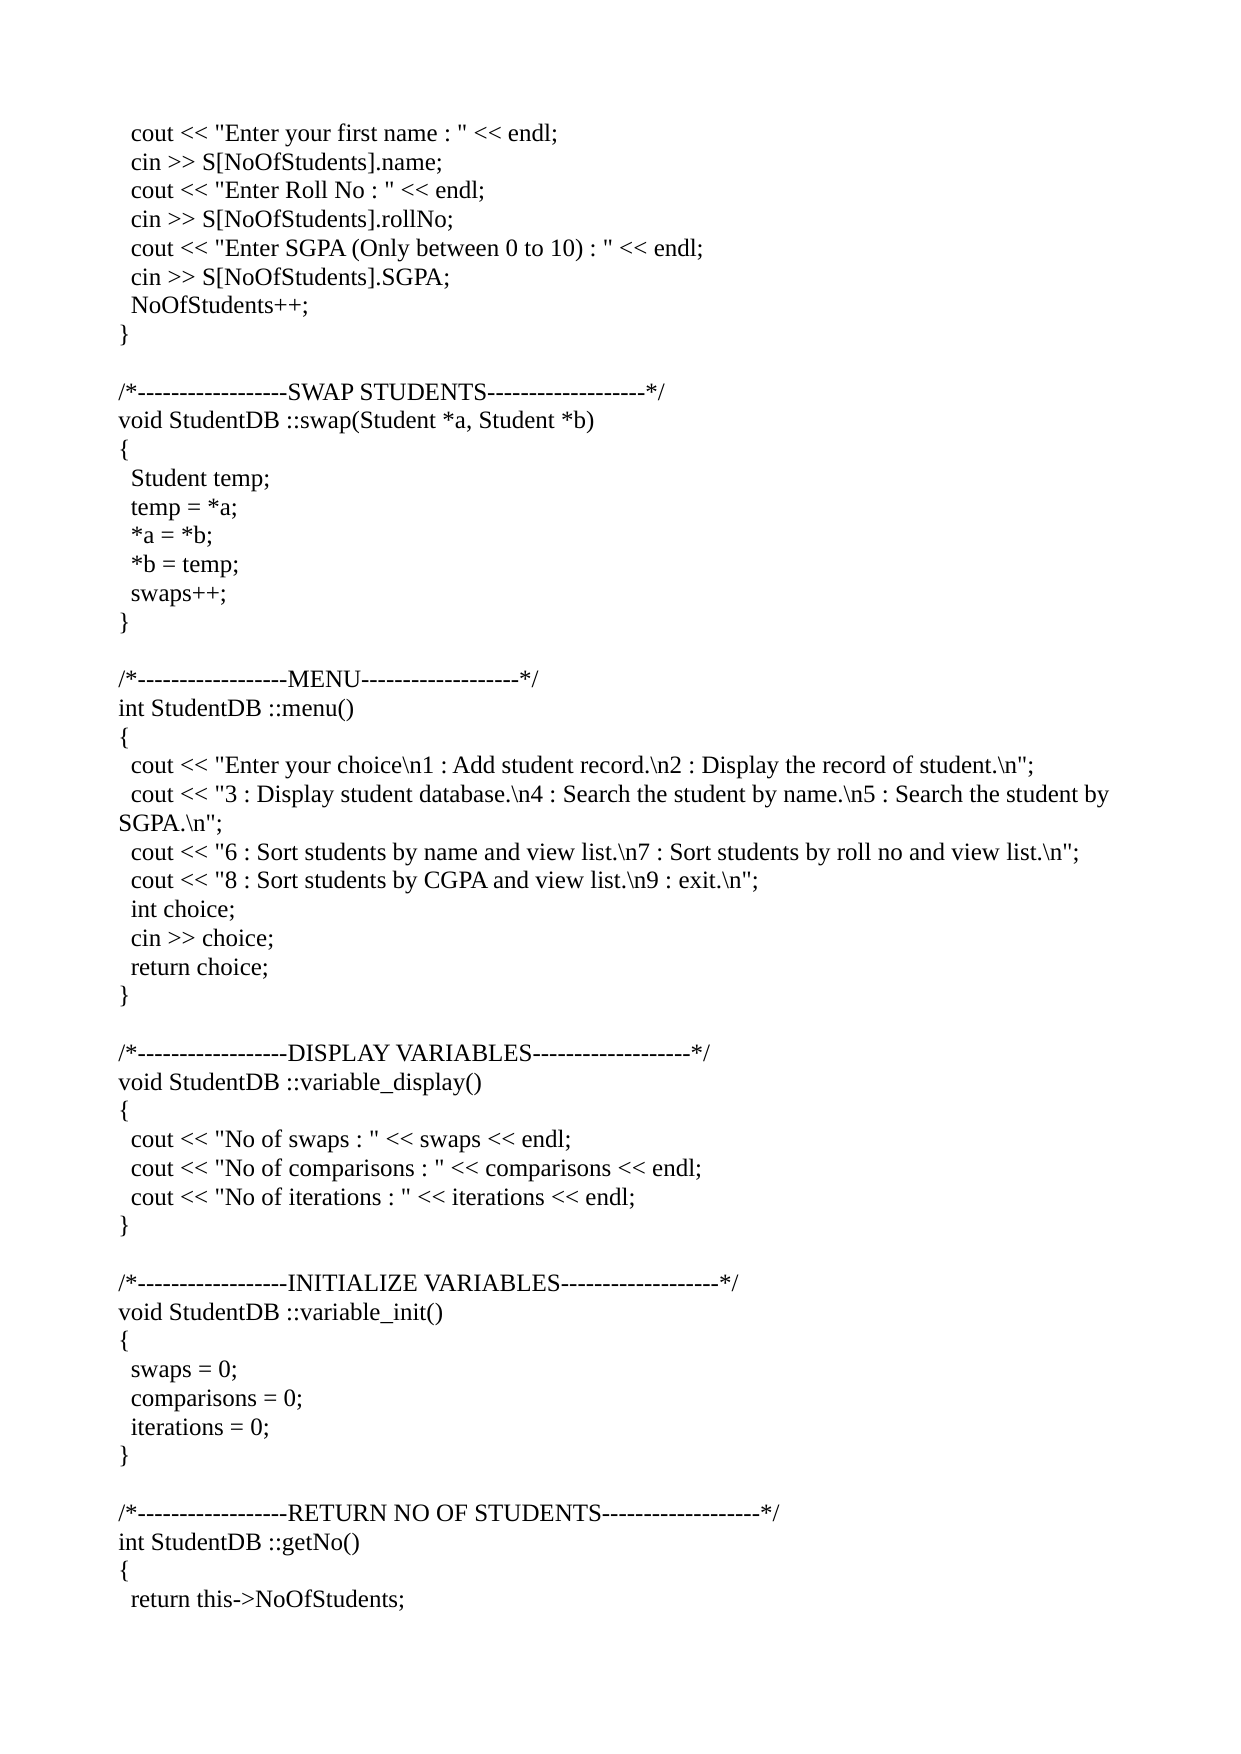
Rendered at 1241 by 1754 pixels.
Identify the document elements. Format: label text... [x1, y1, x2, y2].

text cout << "6 : Sort students by name and view list.\n7 : Sort students by roll no and view list.\n"; [118, 837, 1122, 866]
text void StudentDB ::variable_display() [118, 1067, 1122, 1096]
text { [118, 434, 1122, 463]
text { [118, 1326, 1122, 1354]
text swaps++; [118, 578, 1122, 607]
text } [118, 981, 1122, 1009]
text /*------------------INITIALIZE VARIABLES-------------------*/ [118, 1268, 1122, 1297]
text cin >> choice; [118, 923, 1122, 952]
text cout << "No of iterations : " << iterations << endl; [118, 1182, 1122, 1211]
text { [118, 1556, 1122, 1584]
text void StudentDB ::swap(Student *a, Student *b) [118, 406, 1122, 434]
text cout << "Enter SGPA (Only between 0 to 10) : " << endl; [118, 233, 1122, 262]
text } [118, 607, 1122, 636]
text swaps = 0; [118, 1354, 1122, 1383]
text temp = *a; [118, 492, 1122, 521]
text cout << "Enter Roll No : " << endl; [118, 176, 1122, 204]
text int StudentDB ::getNo() [118, 1527, 1122, 1556]
text /*------------------SWAP STUDENTS-------------------*/ [118, 377, 1122, 406]
text void StudentDB ::variable_init() [118, 1297, 1122, 1326]
text { [118, 1096, 1122, 1124]
text /*------------------MENU-------------------*/ [118, 664, 1122, 693]
text cout << "3 : Display student database.\n4 : Search the student by name.\n5 : Search the student by SGPA.\n"; [118, 779, 1122, 837]
text cin >> S[NoOfStudents].rollNo; [118, 204, 1122, 233]
text /*------------------DISPLAY VARIABLES-------------------*/ [118, 1038, 1122, 1067]
text Student temp; [118, 463, 1122, 492]
text *a = *b; [118, 521, 1122, 549]
text /*------------------RETURN NO OF STUDENTS-------------------*/ [118, 1498, 1122, 1527]
text } [118, 1211, 1122, 1239]
text } [118, 319, 1122, 348]
text cout << "Enter your choice\n1 : Add student record.\n2 : Display the record of student.\n"; [118, 751, 1122, 779]
text comparisons = 0; [118, 1383, 1122, 1412]
text cout << "Enter your first name : " << endl; [118, 118, 1122, 147]
text cin >> S[NoOfStudents].SGPA; [118, 262, 1122, 291]
text } [118, 1441, 1122, 1469]
text cout << "No of swaps : " << swaps << endl; [118, 1124, 1122, 1153]
text return this->NoOfStudents; [118, 1584, 1122, 1613]
text int choice; [118, 894, 1122, 923]
text cout << "8 : Sort students by CGPA and view list.\n9 : exit.\n"; [118, 866, 1122, 894]
text return choice; [118, 952, 1122, 981]
text iterations = 0; [118, 1412, 1122, 1441]
text { [118, 722, 1122, 751]
text cin >> S[NoOfStudents].name; [118, 147, 1122, 176]
text *b = temp; [118, 549, 1122, 578]
text NoOfStudents++; [118, 291, 1122, 319]
text int StudentDB ::menu() [118, 693, 1122, 722]
text cout << "No of comparisons : " << comparisons << endl; [118, 1153, 1122, 1182]
